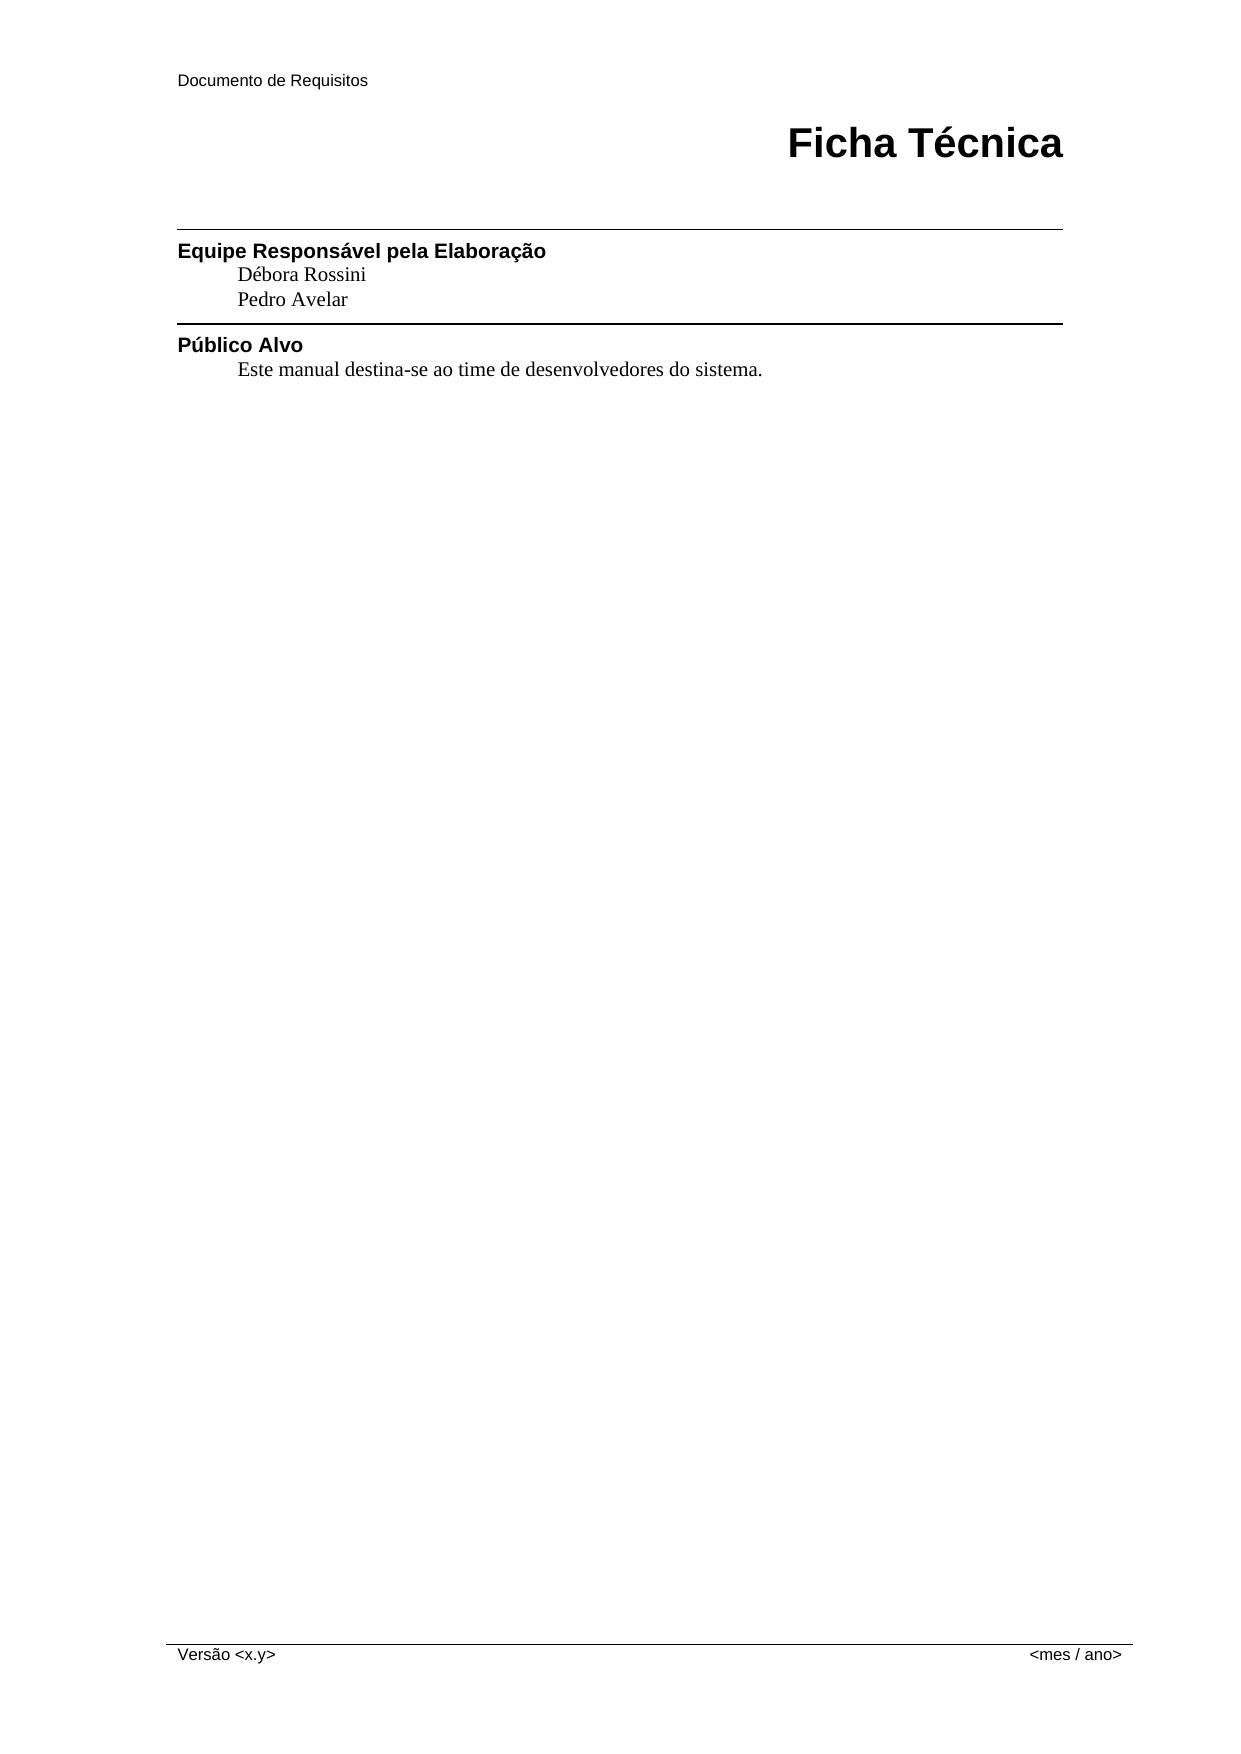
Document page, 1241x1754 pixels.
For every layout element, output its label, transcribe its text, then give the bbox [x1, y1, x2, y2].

text Ficha Técnica [177, 118, 1063, 166]
text Este manual destina-se ao time de desenvolvedores do sistema. [237, 357, 1063, 381]
text Débora Rossini [237, 262, 1063, 286]
text Equipe Responsável pela Elaboração [177, 230, 1063, 262]
text Público Alvo [177, 325, 1063, 357]
text Pedro Avelar [237, 286, 1063, 311]
